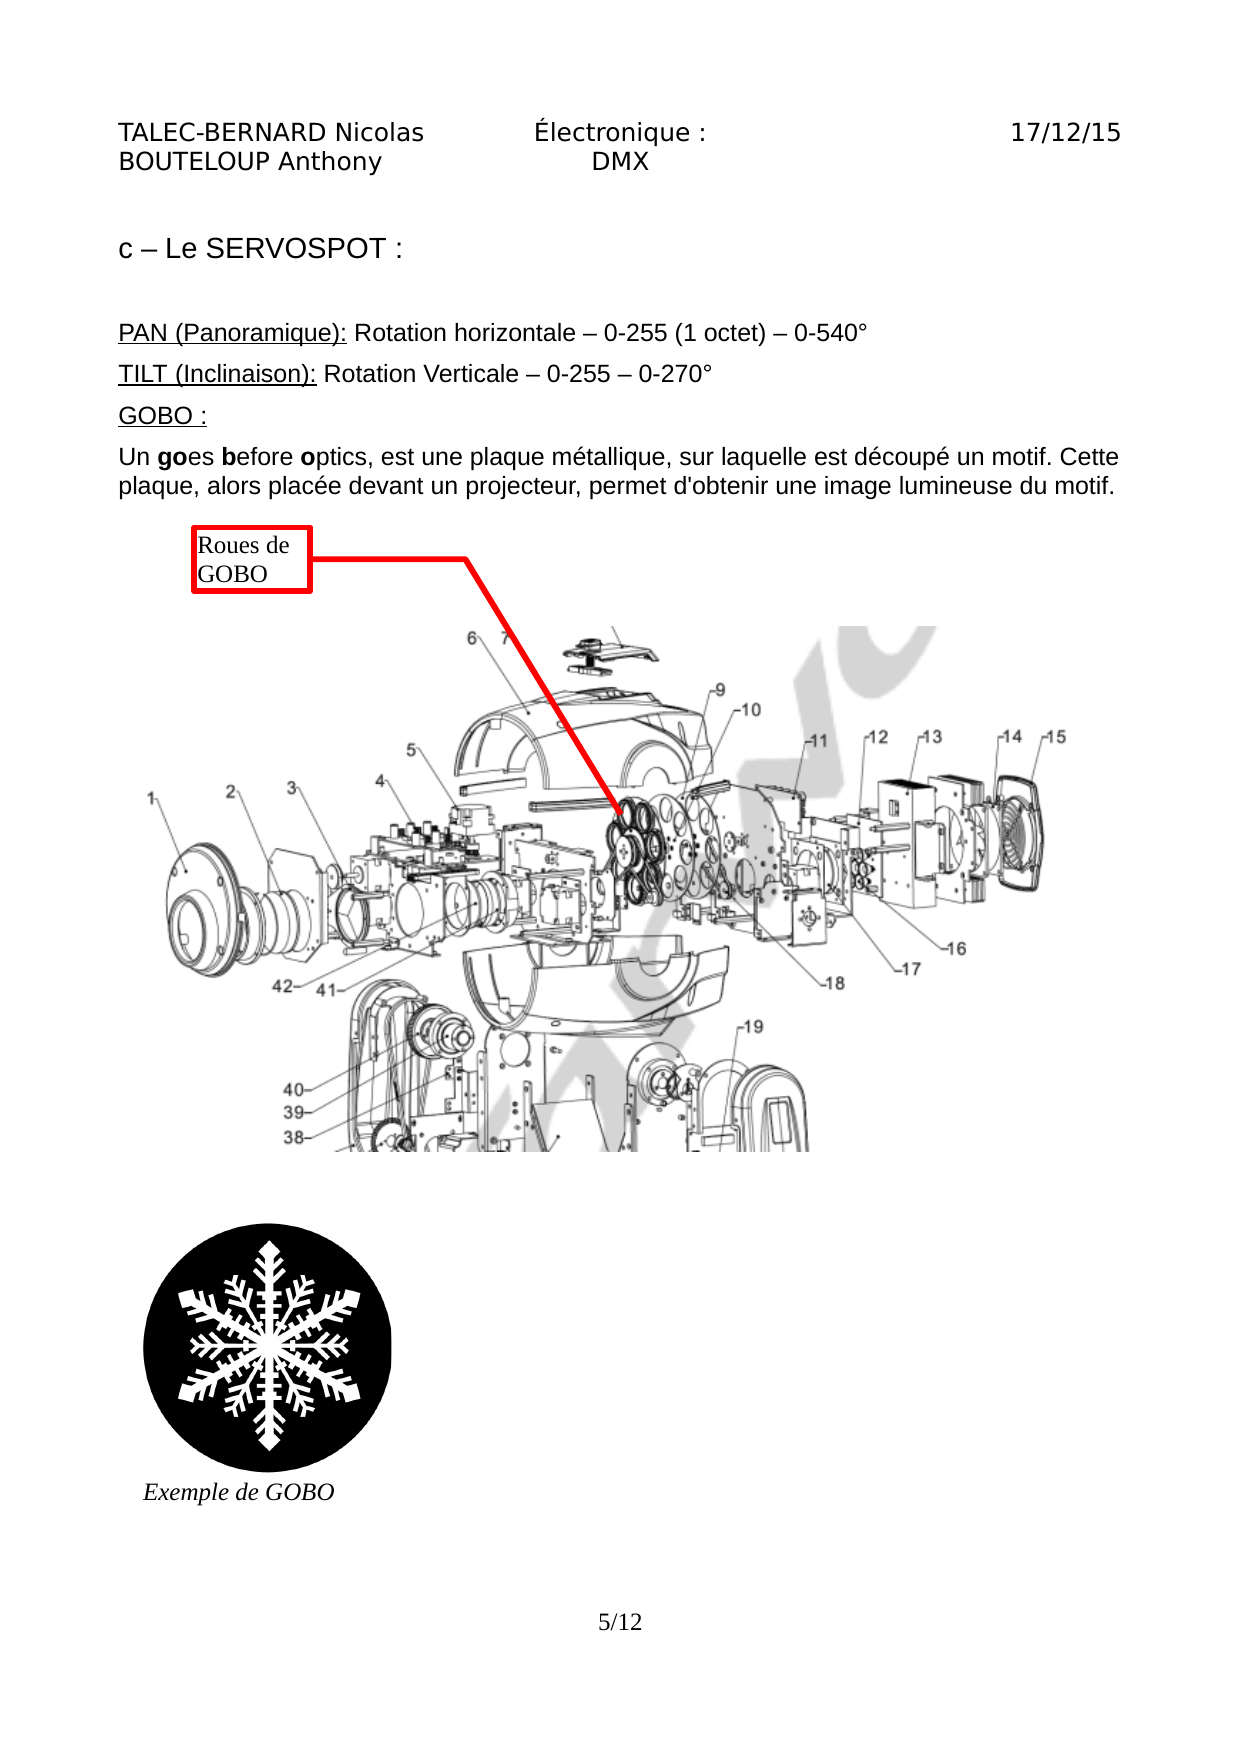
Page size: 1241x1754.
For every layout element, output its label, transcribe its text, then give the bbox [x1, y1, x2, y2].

text PAN (Panoramique): Rotation horizontale – 0-255 (1 octet) – 0-540° [118, 318, 1122, 347]
picture [88, 626, 1093, 1152]
text TILT (Inclinaison): Rotation Verticale – 0-255 – 0-270° [118, 359, 1122, 388]
picture [143, 1223, 392, 1477]
text GOBO : [118, 401, 1122, 429]
subtitle c – Le SERVOSPOT : [118, 231, 1122, 264]
text Un goes before optics, est une plaque métallique, sur laquelle est découpé un motif. Cette plaque, alors placée devant un projecteur, permet d'obtenir une image lumineuse du motif. [118, 442, 1122, 499]
text Exemple de GOBO [143, 1477, 391, 1506]
